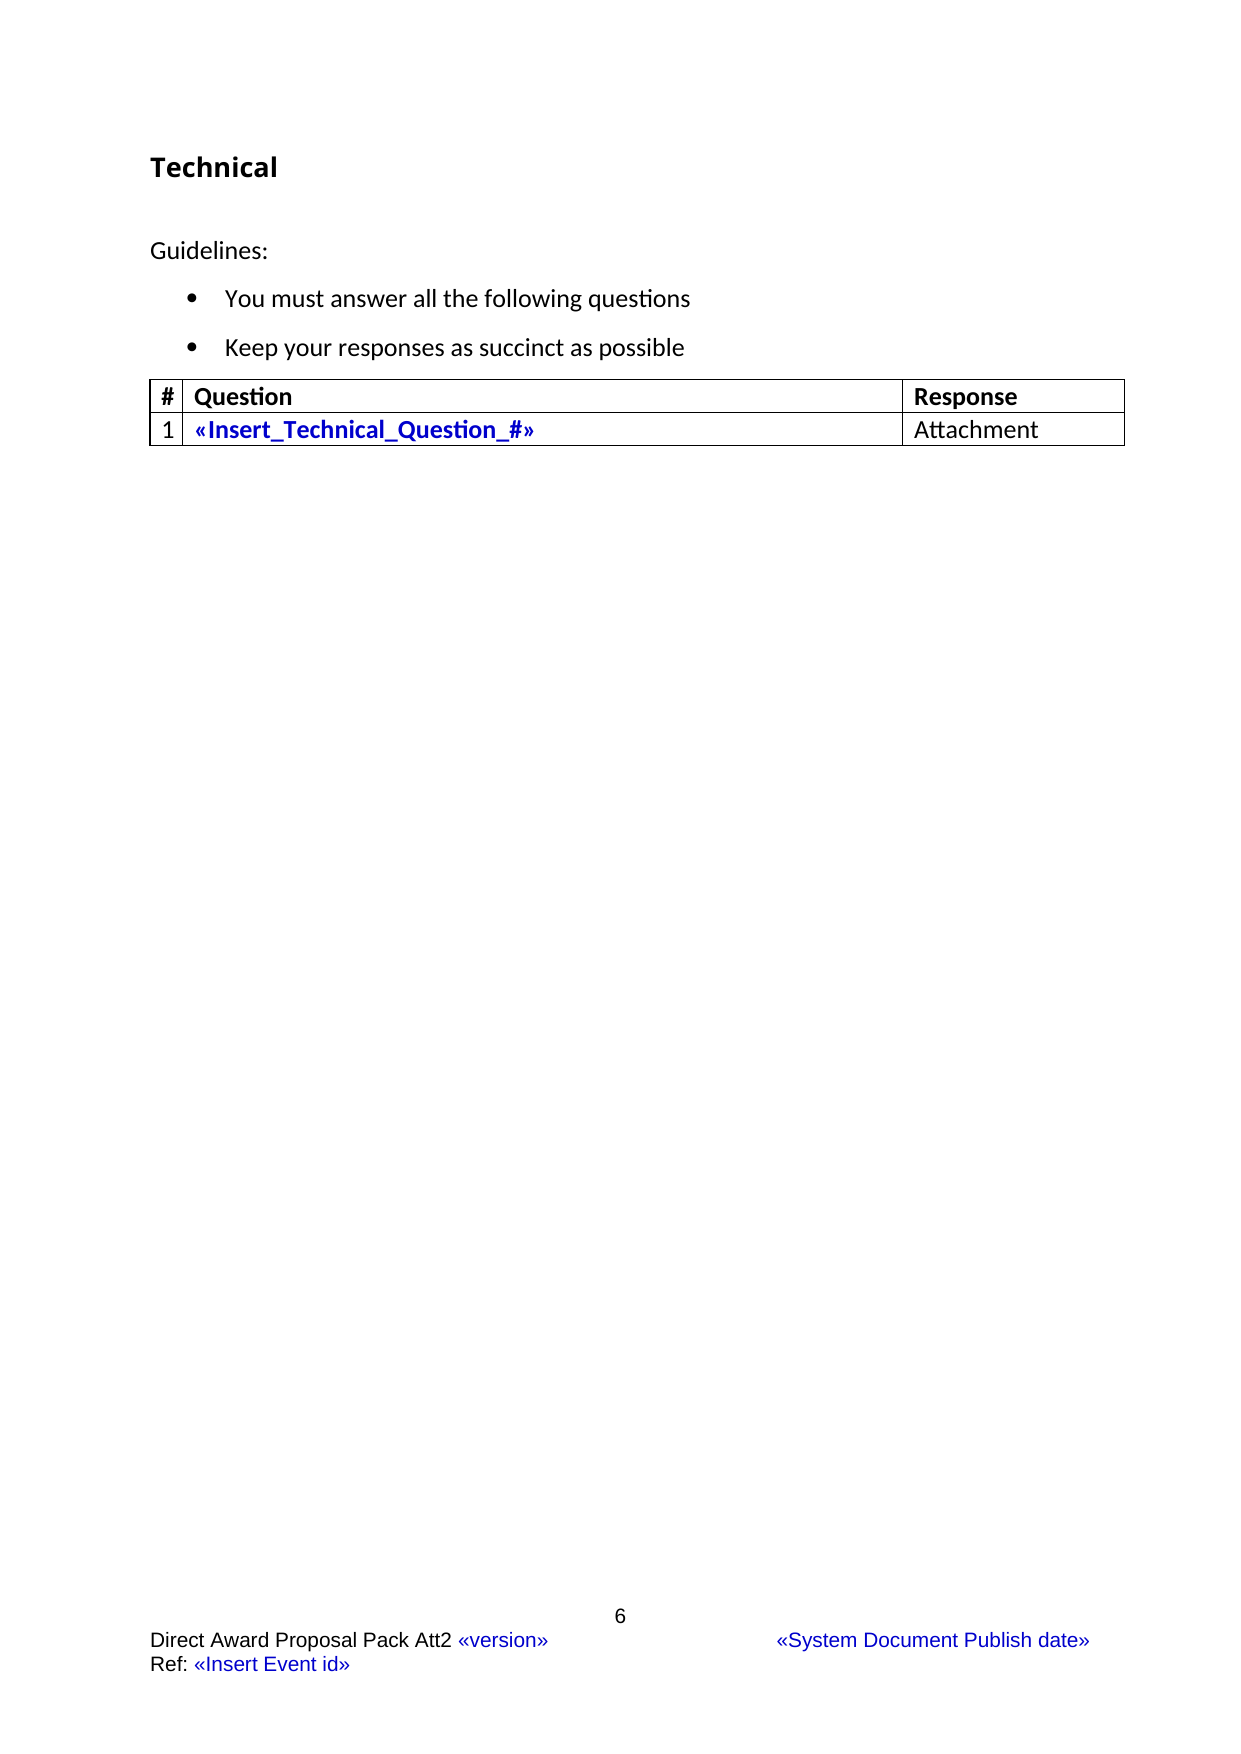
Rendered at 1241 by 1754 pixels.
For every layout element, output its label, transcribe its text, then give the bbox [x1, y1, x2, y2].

table_cell «Insert_Technical_Question_#» [183, 413, 902, 445]
table_header Response [903, 380, 1124, 412]
table_header # [151, 380, 182, 412]
list Keep your responses as succinct as possible [187, 331, 1090, 362]
subtitle Technical [150, 148, 1090, 185]
list You must answer all the following questions [187, 282, 1090, 314]
table_cell 1 [151, 413, 182, 445]
table_header Question [183, 380, 902, 412]
text Guidelines: [150, 234, 1090, 266]
table_cell Attachment [903, 413, 1124, 445]
